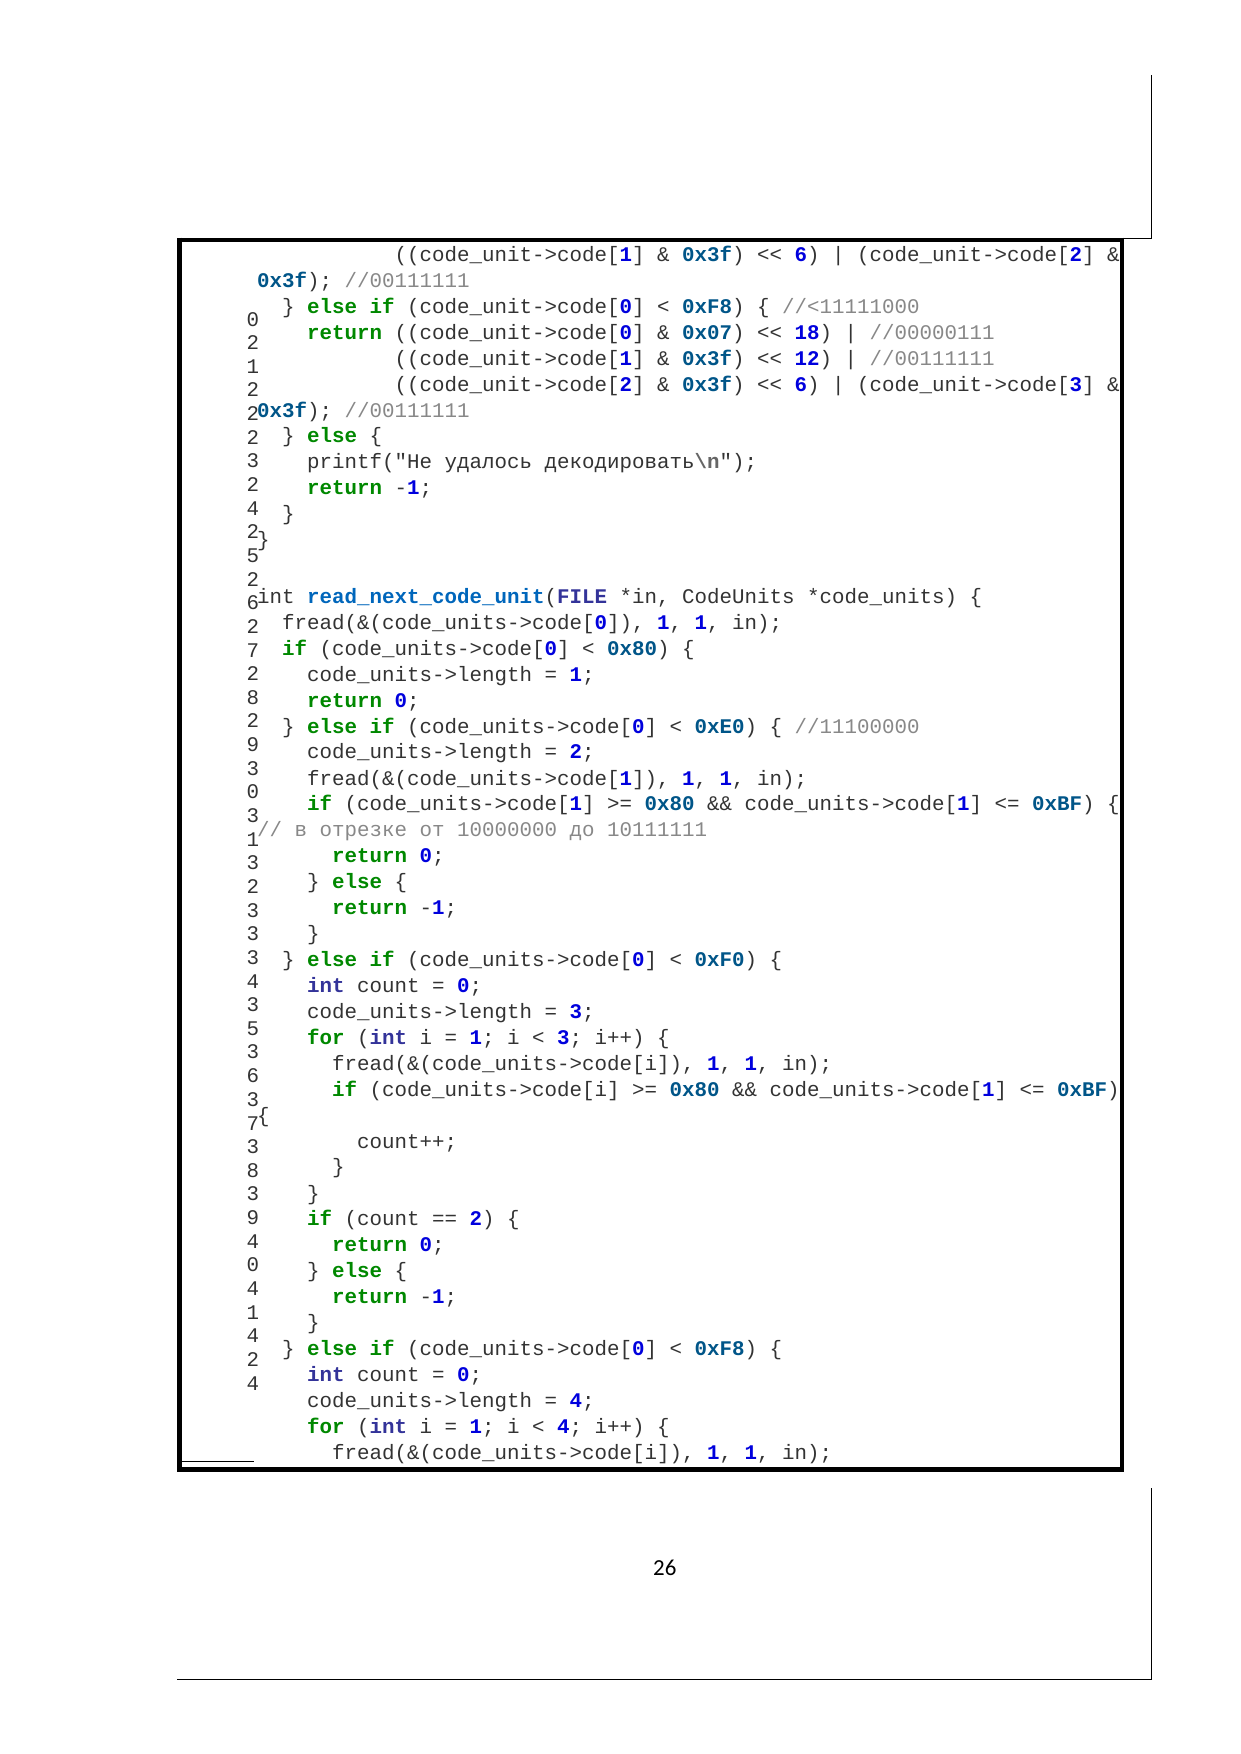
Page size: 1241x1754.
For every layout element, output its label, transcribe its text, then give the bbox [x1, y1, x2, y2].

table_header #include <inttypes.h> #include <stdio.h> #include "coder.h" #include "command.h" int encode(uint32_t code_point, CodeUnits *code_units) { if (code_point < 0x80) { //<8 code_units->length = 1; code_units->code[0] = code_point; } else if (code_point < 0x800) { //<12 code_units->length = 2; code_units->code[0] = 0xc0 | (code_point >> 6); code_units->code[1] = 0x80 | (code_point & 0x3f); //00111111 } else if (code_point < 0x10000) { //<17 code_units->length = 3; code_units->code[0] = 0xe0 | (code_point >> 12); code_units->code[1] = 0x80 | ((code_point >> 6) & 0x3f); code_units->code[2] = 0x80 | (code_point & 0x3f); } else if (code_point < 0x200000) { //<22 code_units->length = 4; code_units->code[0] = 0xf0 | (code_point >> 18); code_units->code[1] = 0x80 | ((code_point >> 12) & 0x3f); code_units->code[2] = 0x80 | ((code_point >> 6) & 0x3f); code_units->code[3] = 0x80 | (code_point & 0x3f); } else { printf("Не удалось закодировать\n"); return -1; } return 0; } uint32_t decode(const CodeUnits *code_unit) { if (code_unit->code[0] < 0x80) { return code_unit->code[0]; } else if (code_unit->code[0] < 0xE0) { //<11100000 return ((code_unit->code[0] & 0x1f) << 6) | (code_unit->code[1] & 0x3f); //00111111 } else if (code_unit->code[0] < 0xF0) { //<11110000 return ((code_unit->code[0] & 0x0f) << 12) | //00001111 ((code_unit->code[1] & 0x3f) << 6) | (code_unit->code[2] & 0x3f); //00111111 } else if (code_unit->code[0] < 0xF8) { //<11111000 return ((code_unit->code[0] & 0x07) << 18) | //00000111 ((code_unit->code[1] & 0x3f) << 12) | //00111111 ((code_unit->code[2] & 0x3f) << 6) | (code_unit->code[3] & 0x3f); //00111111 } else { printf("Не удалось декодировать\n"); return -1; } } int read_next_code_unit(FILE *in, CodeUnits *code_units) { fread(&(code_units->code[0]), 1, 1, in); if (code_units->code[0] < 0x80) { code_units->length = 1; return 0; } else if (code_units->code[0] < 0xE0) { //11100000 code_units->length = 2; fread(&(code_units->code[1]), 1, 1, in); if (code_units->code[1] >= 0x80 && code_units->code[1] <= 0xBF) { // в отрезке от 10000000 до 10111111 return 0; } else { return -1; } } else if (code_units->code[0] < 0xF0) { int count = 0; code_units->length = 3; for (int i = 1; i < 3; i++) { fread(&(code_units->code[i]), 1, 1, in); if (code_units->code[i] >= 0x80 && code_units->code[1] <= 0xBF) { count++; } } if (count == 2) { return 0; } else { return -1; } } else if (code_units->code[0] < 0xF8) { int count = 0; code_units->length = 4; for (int i = 1; i < 4; i++) { fread(&(code_units->code[i]), 1, 1, in); if (code_units->code[i] >= 0x80 && code_units->code[1] <= 0xBF) { count++; } } if (count == 3) { return 0; } else { return -1; } } else { return -1; } } int write_code_unit(FILE *out, const CodeUnits *code_units) { return fwrite(code_units->code, 1, code_units->length, out); } [255, 242, 1120, 1467]
table_header 1 2 3 4 5 6 7 8 9 10 11 12 13 14 15 16 17 18 19 20 21 22 23 24 25 26 27 28 29 30 31 32 33 34 35 36 37 38 39 40 41 42 43 44 45 46 47 48 49 50 51 52 53 54 55 56 57 58 59 60 61 62 63 64 65 66 67 68 69 70 71 72 73 74 75 76 77 78 79 80 90 91 92 93 94 95 96 97 98 99 100 101 102 103 104 105 106 107 108 109 110 111 112 113 114 115 116 117 118 119 120 121 122 123 [182, 242, 254, 1461]
